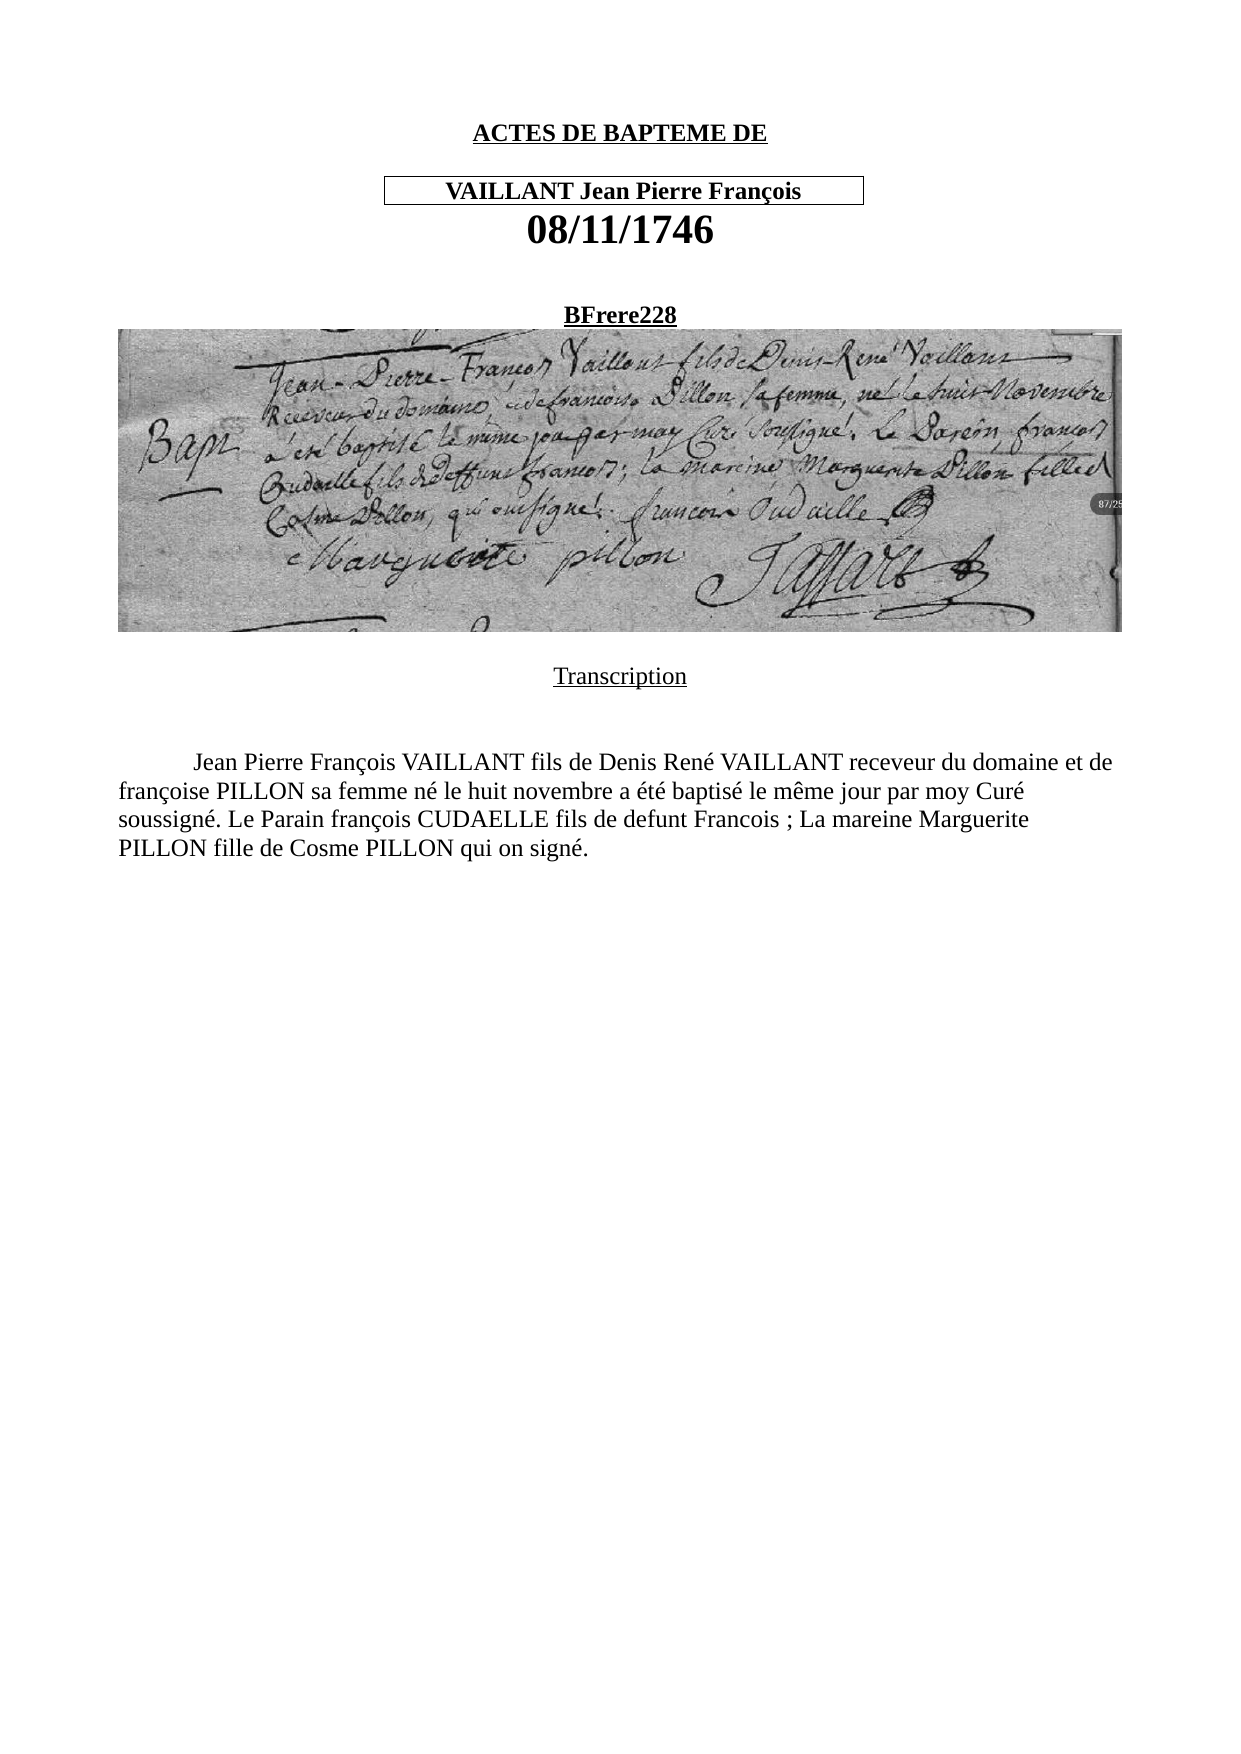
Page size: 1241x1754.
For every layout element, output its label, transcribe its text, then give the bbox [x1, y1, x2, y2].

text 08/11/1746 [118, 204, 1122, 252]
picture [118, 329, 1122, 632]
text Transcription [118, 661, 1122, 689]
text Jean Pierre François VAILLANT fils de Denis René VAILLANT receveur du domaine et de françoise PILLON sa femme né le huit novembre a été baptisé le même jour par moy Curé soussigné. Le Parain françois CUDAELLE fils de defunt Francois ; La mareine Marguerite PILLON fille de Cosme PILLON qui on signé. [118, 747, 1122, 862]
text VAILLANT Jean Pierre François [385, 177, 863, 204]
text BFrere228 [118, 300, 1122, 329]
text ACTES DE BAPTEME DE [118, 118, 1122, 147]
